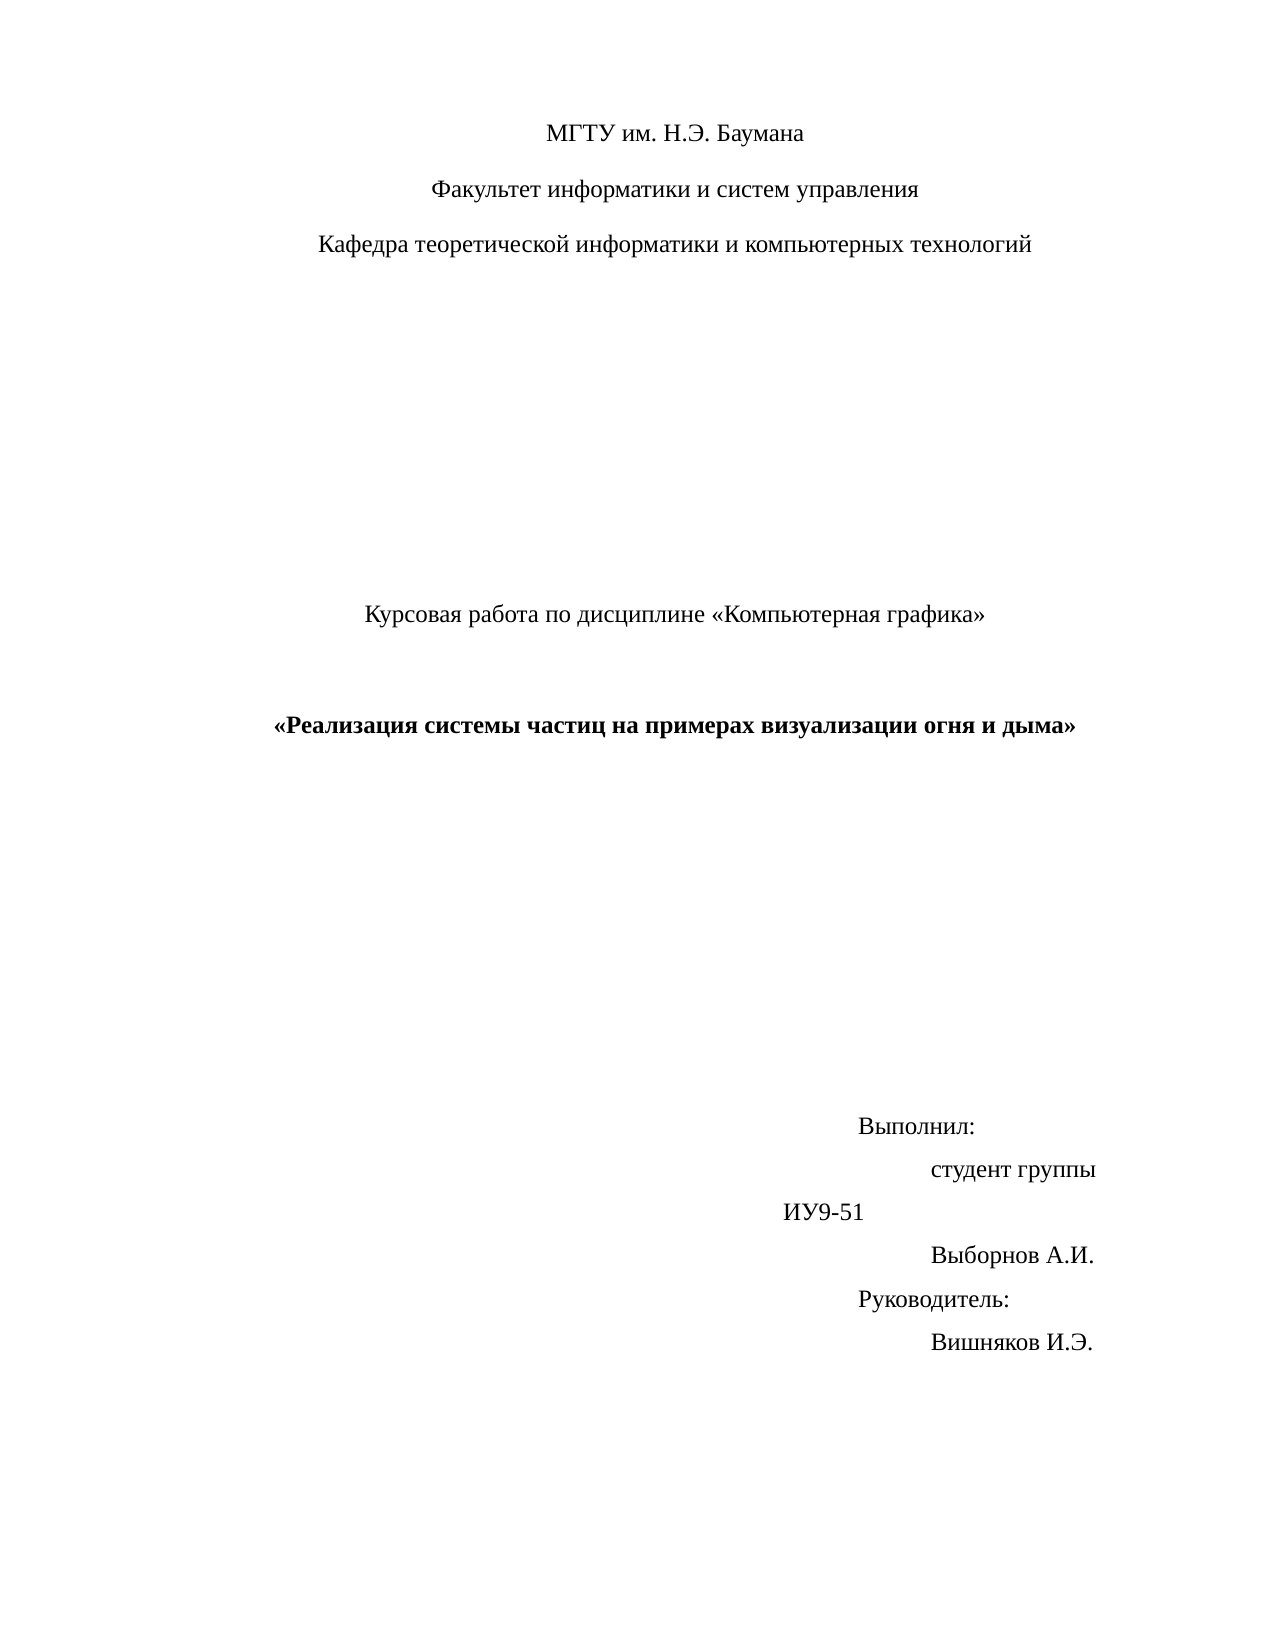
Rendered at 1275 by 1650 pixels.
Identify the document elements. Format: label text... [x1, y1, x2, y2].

text МГТУ им. Н.Э. Баумана [118, 118, 1157, 147]
text Кафедра теоретической информатики и компьютерных технологий [118, 229, 1157, 258]
text Вишняков И.Э. [783, 1327, 1157, 1356]
text Выполнил: [783, 1111, 1157, 1140]
text Выборнов А.И. [783, 1241, 1157, 1269]
text «Реализация системы частиц на примерах визуализации огня и дыма» [118, 711, 1157, 739]
text студент группы ИУ9-51 [783, 1154, 1157, 1226]
text Курсовая работа по дисциплине «Компьютерная графика» [118, 599, 1157, 628]
text Факультет информатики и систем управления [118, 174, 1157, 202]
text Руководитель: [783, 1284, 1157, 1312]
